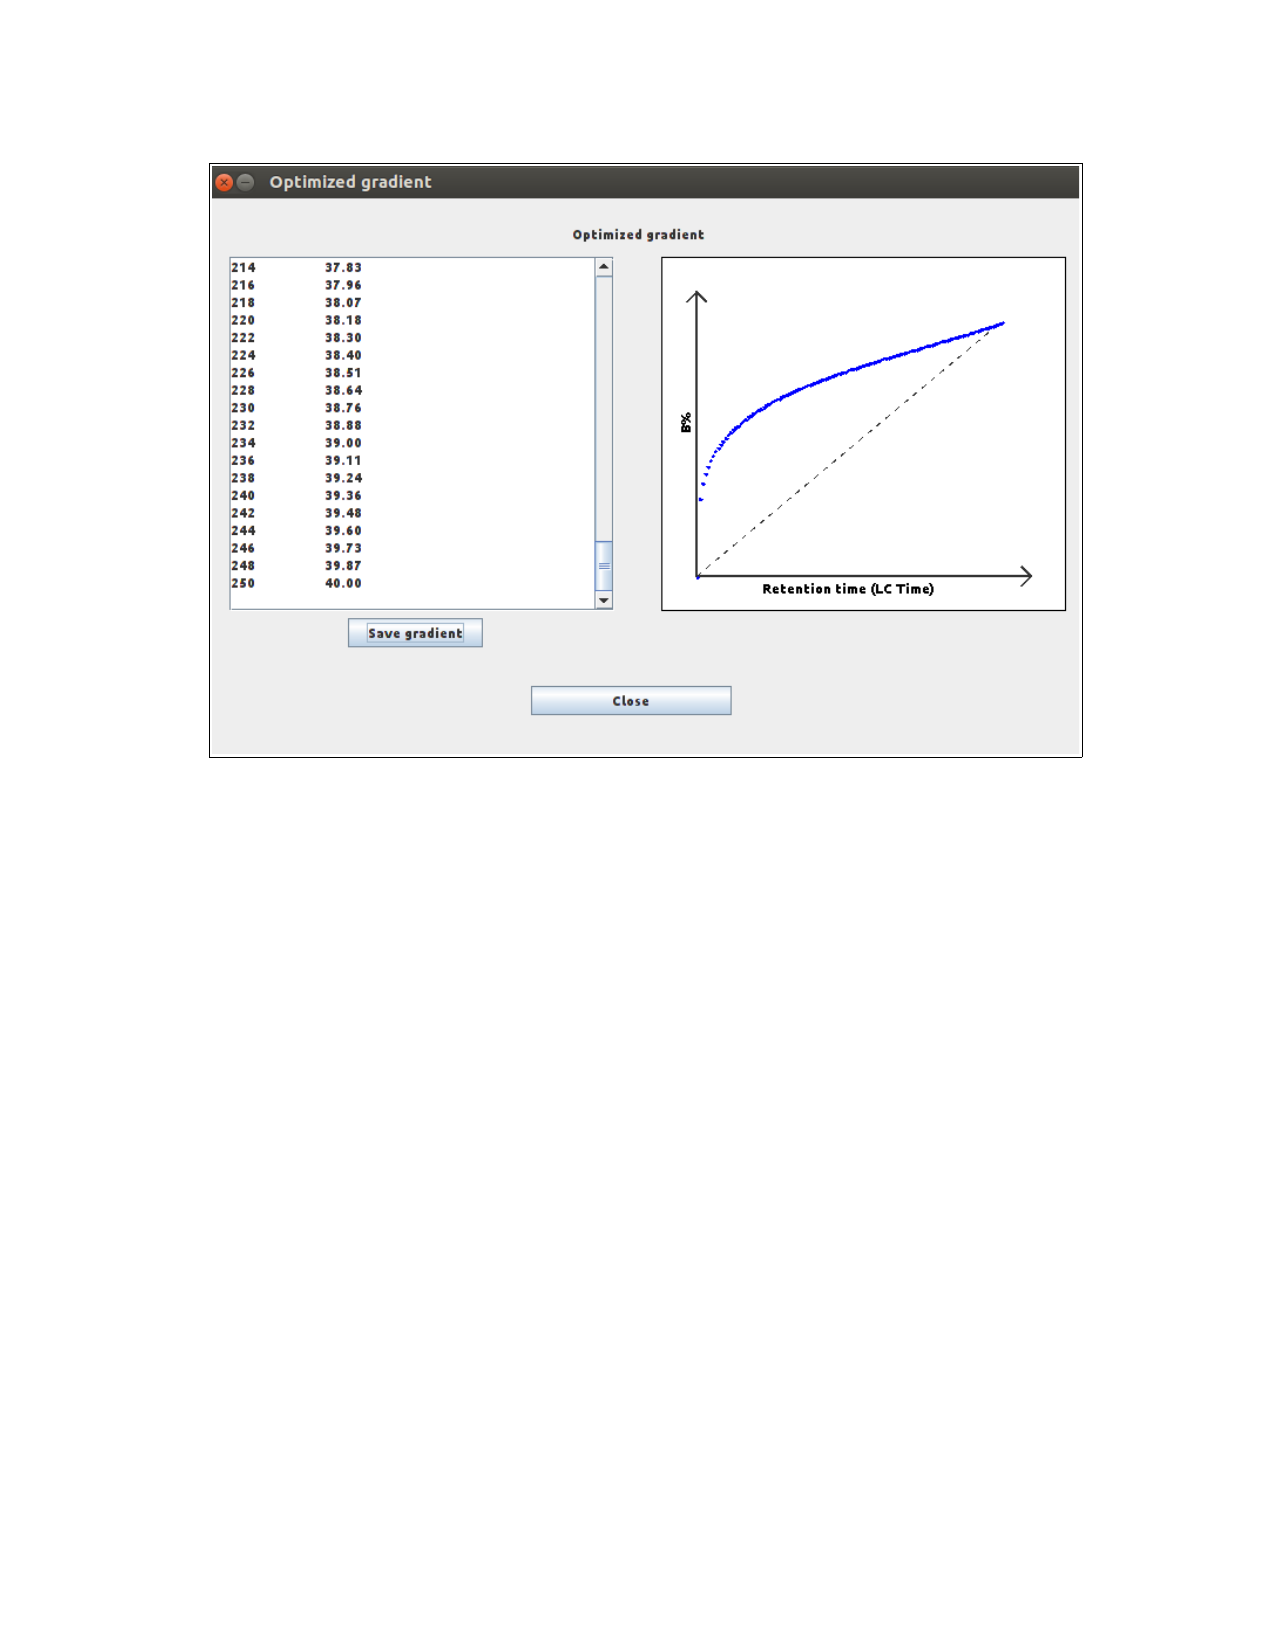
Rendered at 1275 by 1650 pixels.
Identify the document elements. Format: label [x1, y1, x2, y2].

picture [332, 166, 997, 754]
